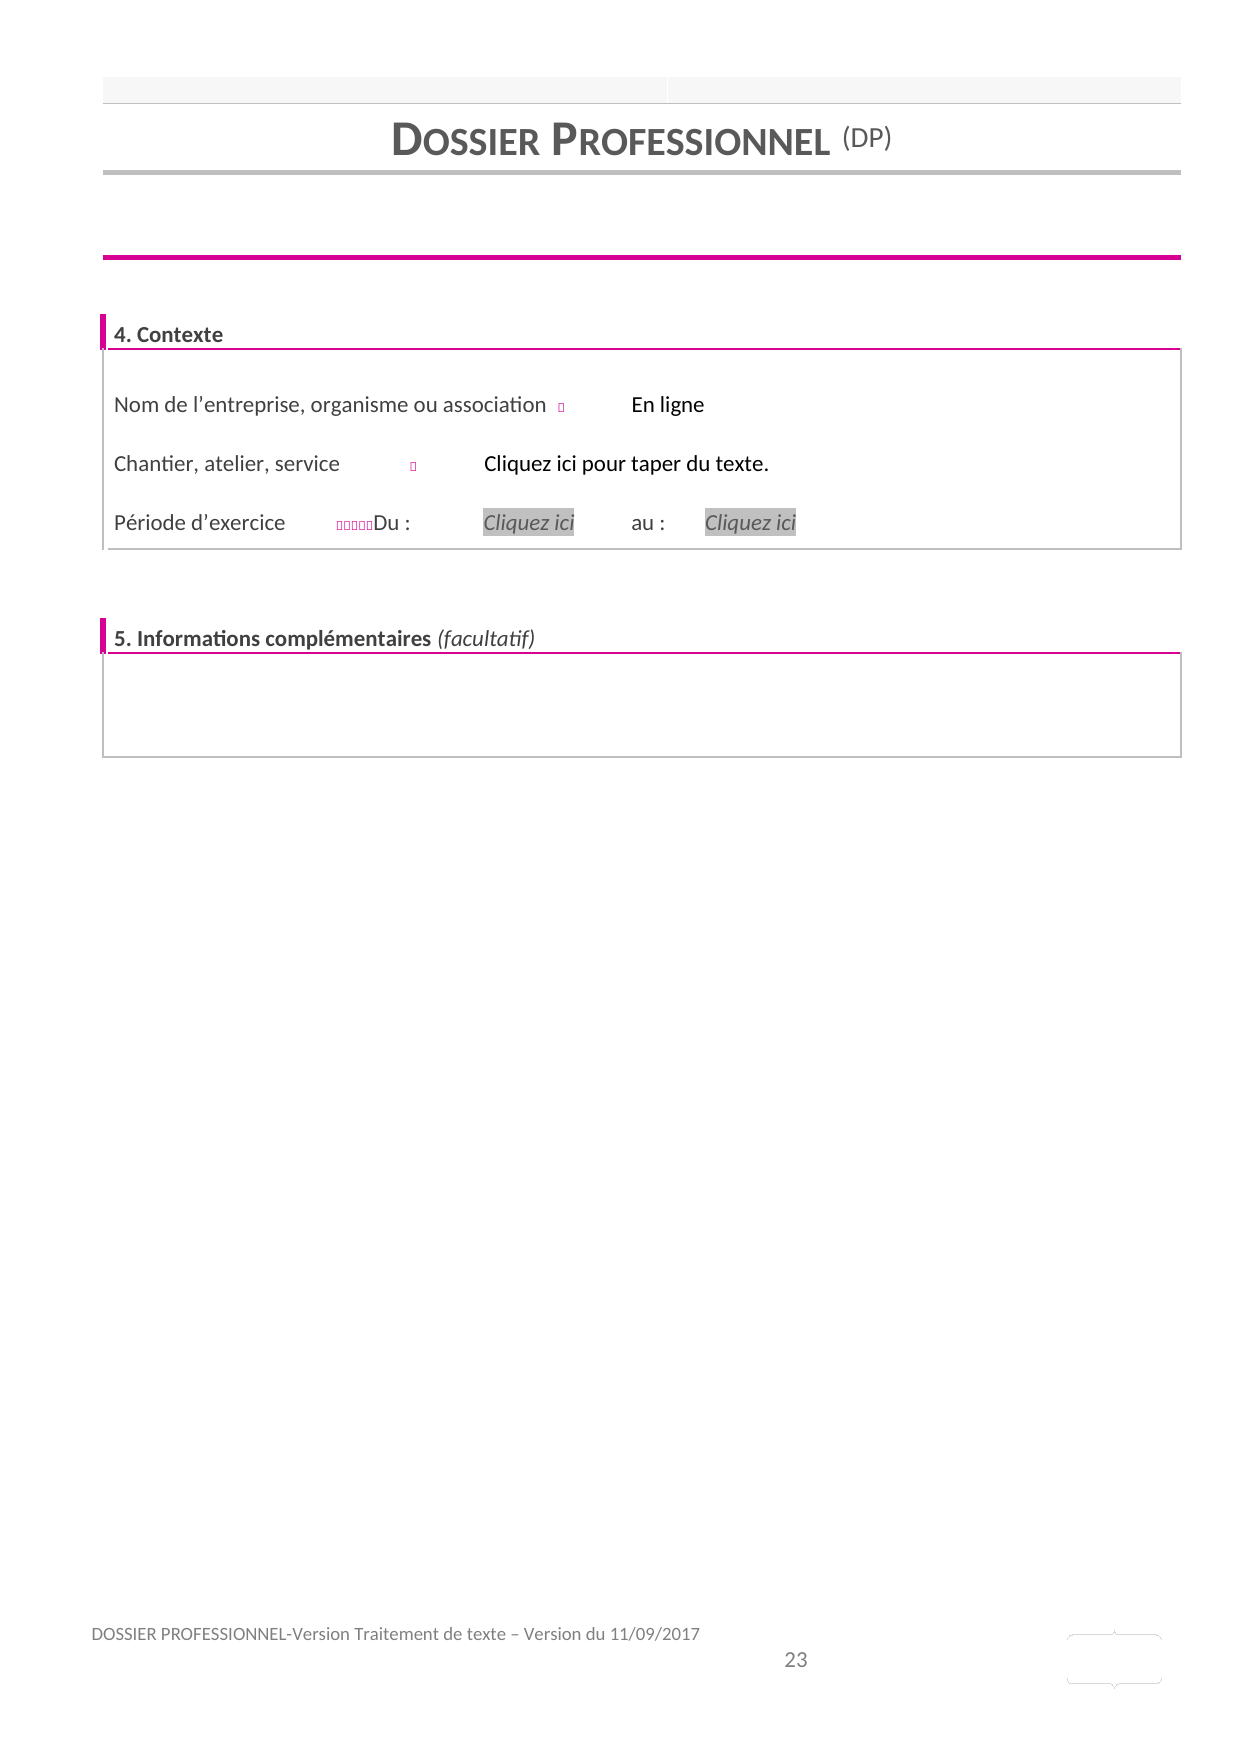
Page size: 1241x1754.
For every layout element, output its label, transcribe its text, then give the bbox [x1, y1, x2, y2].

table_cell Période d’exercice Du : Cliquez ici au : Cliquez ici [104, 489, 1180, 548]
table_cell Cliquez ici pour taper du texte. [473, 430, 1180, 489]
table_cell [1122, 618, 1181, 652]
table_cell 4. Contexte [106, 314, 1181, 348]
table_cell Nom de l’entreprise, organisme ou association  [104, 384, 607, 430]
table_cell [103, 584, 1122, 618]
table_cell [104, 652, 1180, 688]
table_cell [104, 348, 607, 384]
table_cell [1122, 550, 1181, 584]
table_cell [1122, 584, 1181, 618]
table_cell [103, 280, 1181, 314]
table_cell [103, 548, 1122, 584]
table_cell En ligne [607, 384, 1180, 430]
table_cell [607, 350, 1180, 384]
table_cell 5. Informations complémentaires (facultatif) [106, 618, 1122, 652]
table_cell Chantier, atelier, service  [104, 430, 473, 489]
table_cell [104, 722, 1180, 756]
table_cell [104, 688, 1180, 722]
